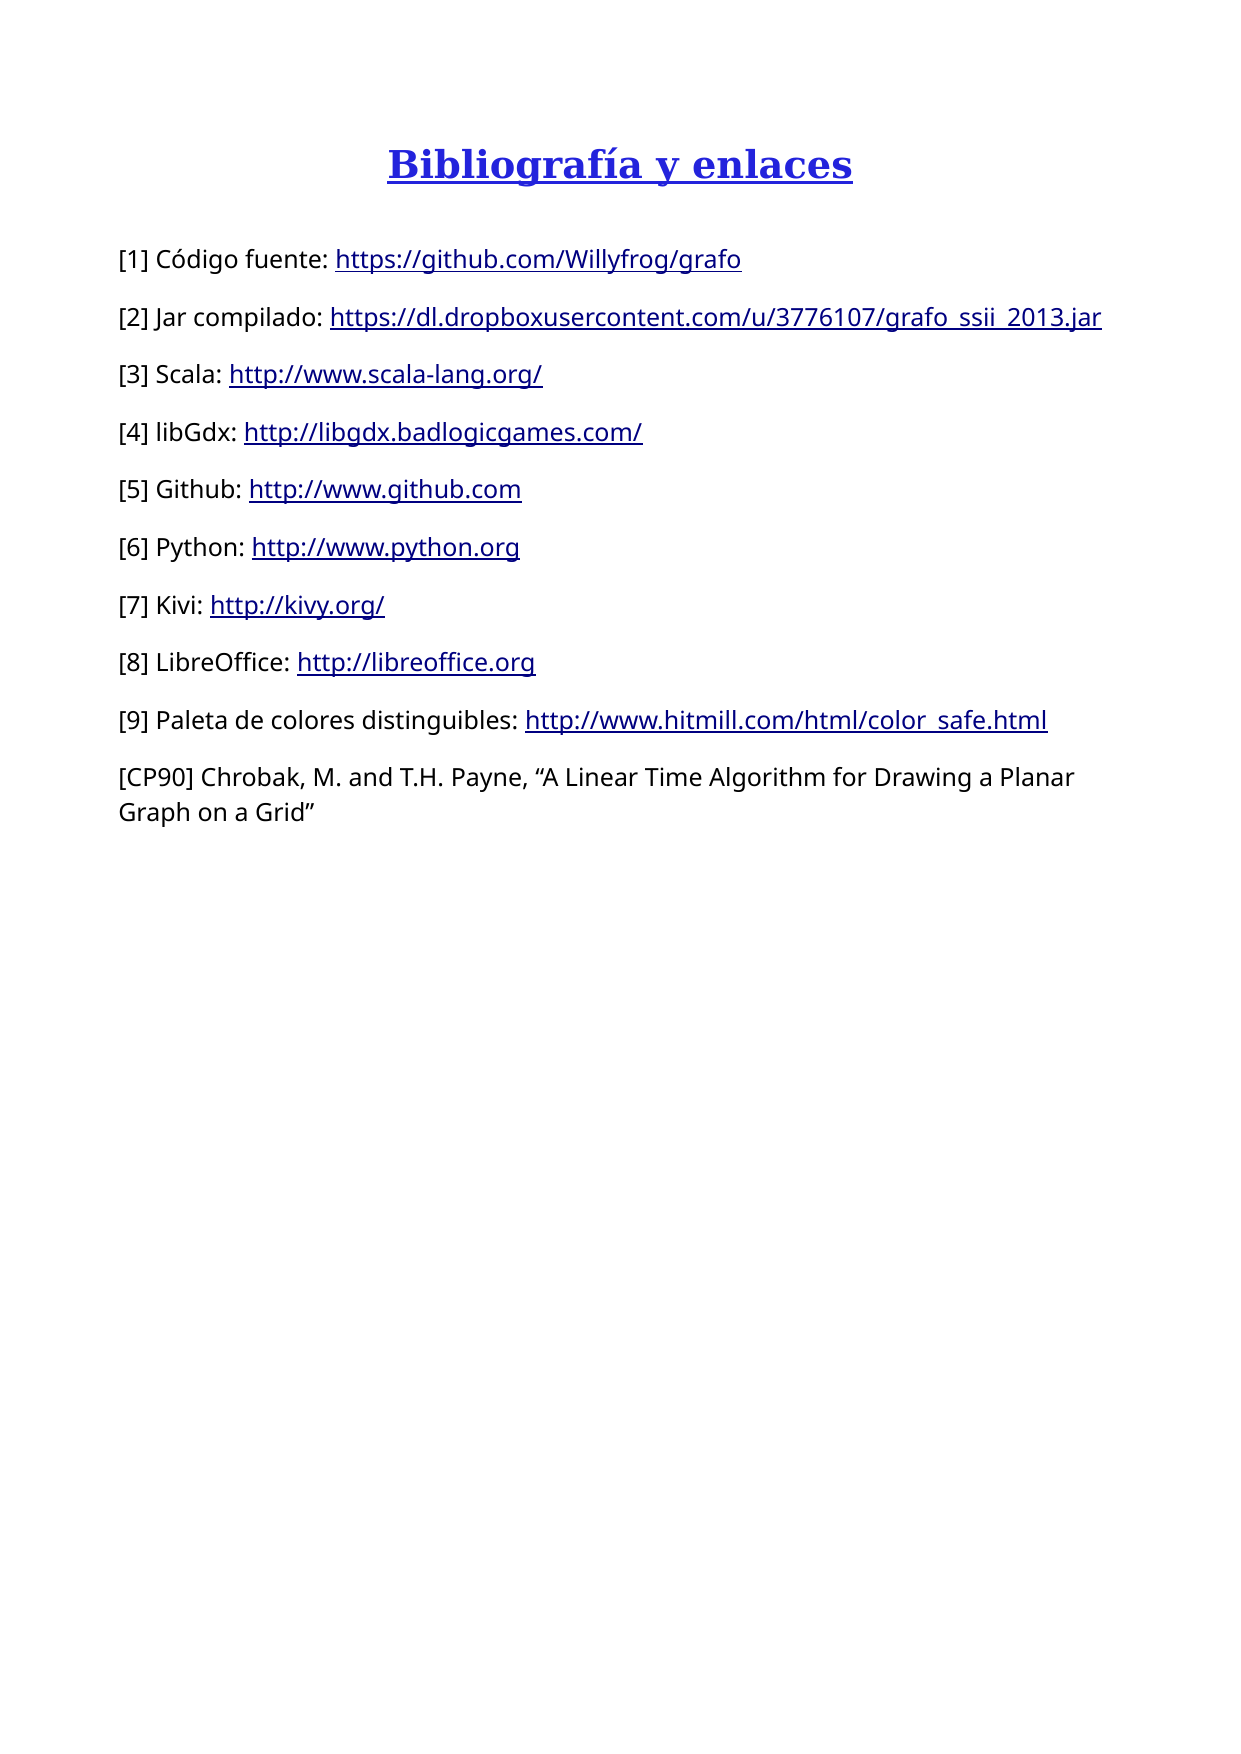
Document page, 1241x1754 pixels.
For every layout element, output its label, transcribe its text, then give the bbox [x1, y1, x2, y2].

text [8] LibreOffice: http://libreoffice.org [118, 645, 1122, 679]
text [7] Kivi: http://kivy.org/ [118, 587, 1122, 621]
text [CP90] Chrobak, M. and T.H. Payne, “A Linear Time Algorithm for Drawing a Planar Graph on a Grid” [118, 760, 1122, 828]
text [4] libGdx: http://libgdx.badlogicgames.com/ [118, 414, 1122, 448]
subtitle Bibliografía y enlaces [118, 143, 1122, 188]
text [3] Scala: http://www.scala-lang.org/ [118, 357, 1122, 391]
text [2] Jar compilado: https://dl.dropboxusercontent.com/u/3776107/grafo_ssii_2013.jar [118, 299, 1122, 333]
text [1] Código fuente: https://github.com/Willyfrog/grafo [118, 242, 1122, 276]
text [6] Python: http://www.python.org [118, 530, 1122, 564]
text [9] Paleta de colores distinguibles: http://www.hitmill.com/html/color_safe.html [118, 702, 1122, 737]
text [5] Github: http://www.github.com [118, 472, 1122, 506]
